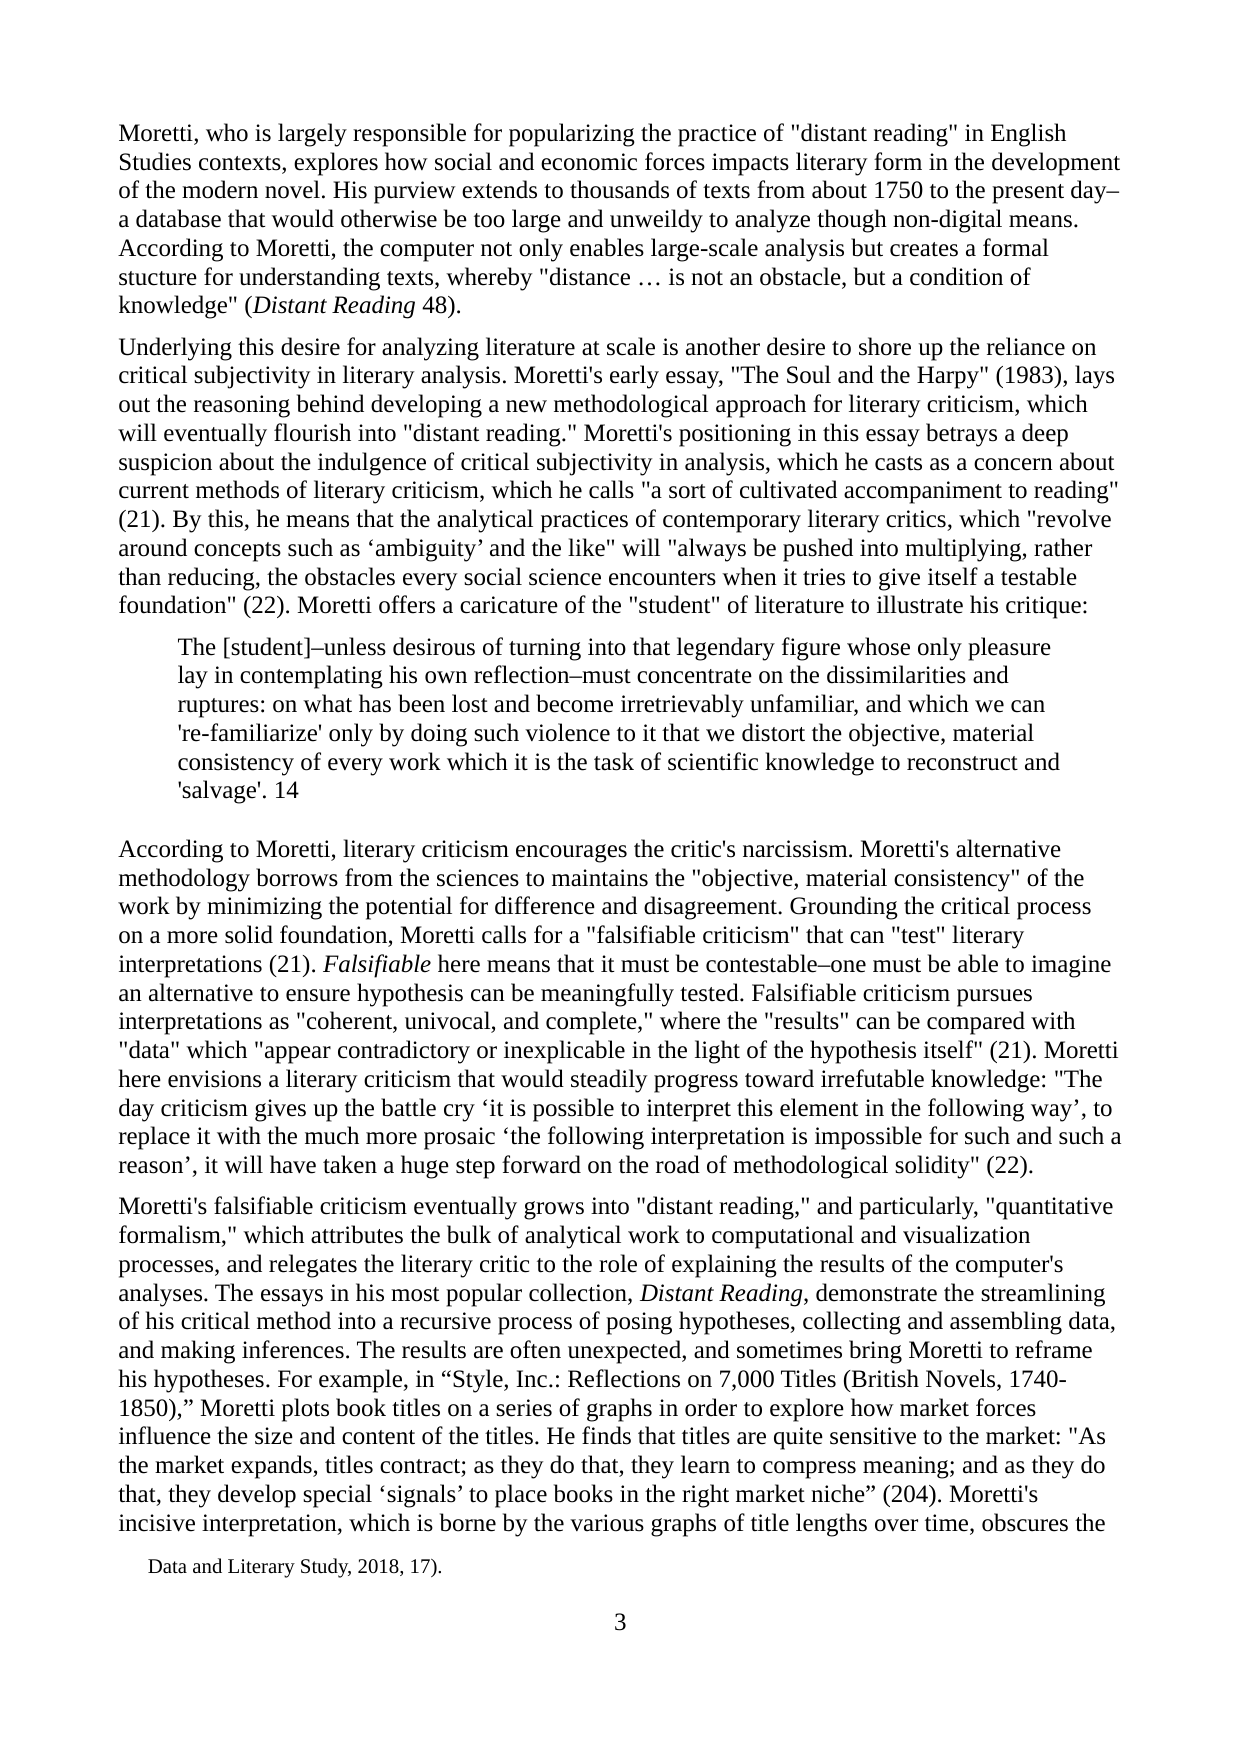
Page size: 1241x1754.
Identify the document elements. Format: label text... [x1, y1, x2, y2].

text Data and Literary Study, 2018, 17). [118, 1553, 1122, 1578]
text The [student]–unless desirous of turning into that legendary figure whose only pleasure lay in contemplating his own reflection–must concentrate on the dissimilarities and ruptures: on what has been lost and become irretrievably unfamiliar, and which we can 're-familiarize' only by doing such violence to it that we distort the objective, material consistency of every work which it is the task of scientific knowledge to reconstruct and 'salvage'. 14 [177, 632, 1063, 804]
text Moretti's falsifiable criticism eventually grows into "distant reading," and particularly, "quantitative formalism," which attributes the bulk of analytical work to computational and visualization processes, and relegates the literary critic to the role of explaining the results of the computer's analyses. The essays in his most popular collection, Distant Reading, demonstrate the streamlining of his critical method into a recursive process of posing hypotheses, collecting and assembling data, and making inferences. The results are often unexpected, and sometimes bring Moretti to reframe his hypotheses. For example, in “Style, Inc.: Reflections on 7,000 Titles (British Novels, 1740-1850),” Moretti plots book titles on a series of graphs in order to explore how market forces influence the size and content of the titles. He finds that titles are quite sensitive to the market: "As the market expands, titles contract; as they do that, they learn to compress meaning; and as they do that, they develop special ‘signals’ to place books in the right market niche” (204). Moretti's incisive interpretation, which is borne by the various graphs of title lengths over time, obscures the [118, 1191, 1122, 1536]
text According to Moretti, literary criticism encourages the critic's narcissism. Moretti's alternative methodology borrows from the sciences to maintains the "objective, material consistency" of the work by minimizing the potential for difference and disagreement. Grounding the critical process on a more solid foundation, Moretti calls for a "falsifiable criticism" that can "test" literary interpretations (21). Falsifiable here means that it must be contestable–one must be able to imagine an alternative to ensure hypothesis can be meaningfully tested. Falsifiable criticism pursues interpretations as "coherent, univocal, and complete," where the "results" can be compared with "data" which "appear contradictory or inexplicable in the light of the hypothesis itself" (21). Moretti here envisions a literary criticism that would steadily progress toward irrefutable knowledge: "The day criticism gives up the battle cry ‘it is possible to interpret this element in the following way’, to replace it with the much more prosaic ‘the following interpretation is impossible for such and such a reason’, it will have taken a huge step forward on the road of methodological solidity" (22). [118, 834, 1122, 1179]
text Underlying this desire for analyzing literature at scale is another desire to shore up the reliance on critical subjectivity in literary analysis. Moretti's early essay, "The Soul and the Harpy" (1983), lays out the reasoning behind developing a new methodological approach for literary criticism, which will eventually flourish into "distant reading." Moretti's positioning in this essay betrays a deep suspicion about the indulgence of critical subjectivity in analysis, which he casts as a concern about current methods of literary criticism, which he calls "a sort of cultivated accompaniment to reading" (21). By this, he means that the analytical practices of contemporary literary critics, which "revolve around concepts such as ‘ambiguity’ and the like" will "always be pushed into multiplying, rather than reducing, the obstacles every social science encounters when it tries to give itself a testable foundation" (22). Moretti offers a caricature of the "student" of literature to illustrate his critique: [118, 332, 1122, 619]
text Because computers can process hundreds of texts at a time, "reading" at much faster rates than humans, they offer critics an opportunity for solving the problem of literary scale. This opportunity attracts literary critics like Franco Moretti, Ted Underwood, among others, who pose ambitious questions about literary history. According to Moretti, the process of quantification involves steps that reduce or abstract textual elements into computable form in ways that open the potential for analysis: "fewer elements, hence a sharper sense of their overall interconnection" (Graphs 1). Moretti, who is largely responsible for popularizing the practice of "distant reading" in English Studies contexts, explores how social and economic forces impacts literary form in the development of the modern novel. His purview extends to thousands of texts from about 1750 to the present day–a database that would otherwise be too large and unweildy to analyze though non-digital means. According to Moretti, the computer not only enables large-scale analysis but creates a formal stucture for understanding texts, whereby "distance … is not an obstacle, but a condition of knowledge" (Distant Reading 48). [118, 118, 1122, 319]
